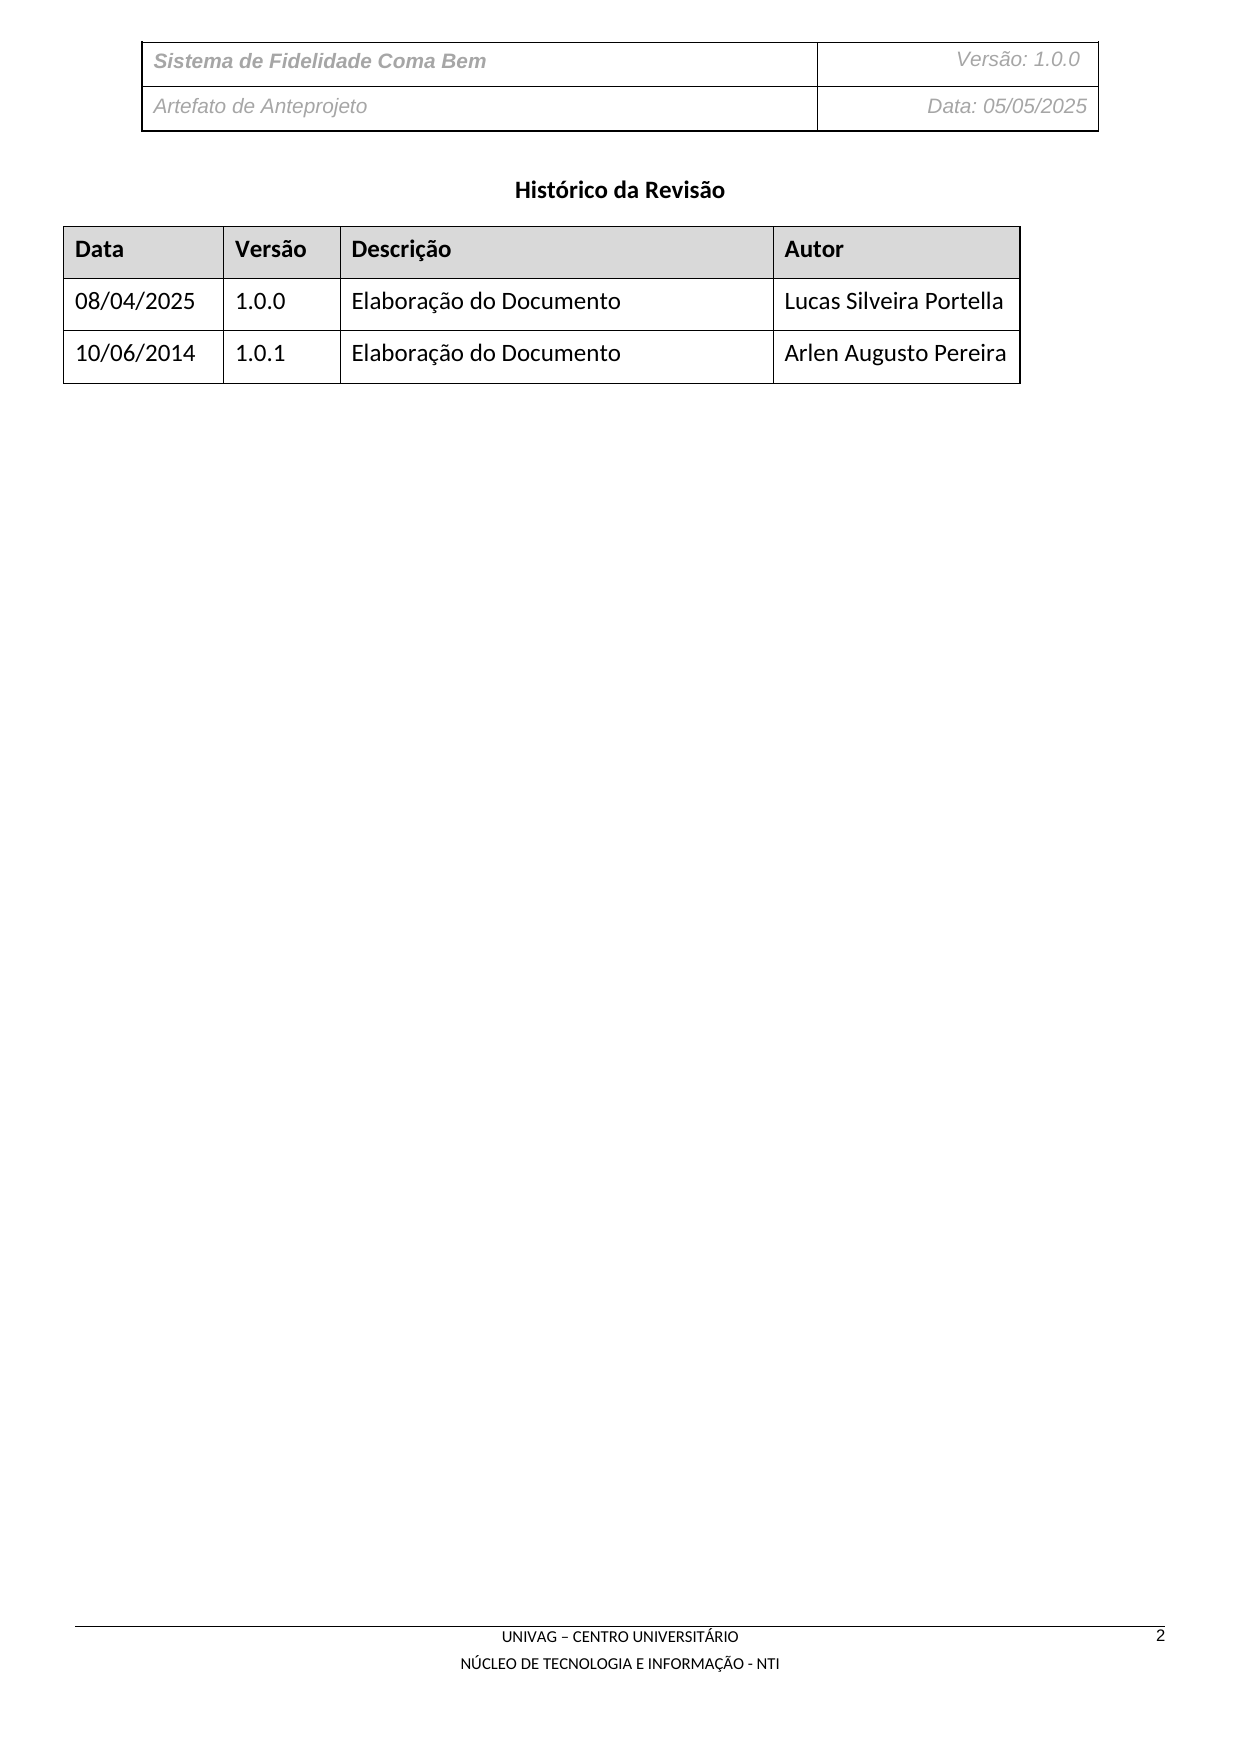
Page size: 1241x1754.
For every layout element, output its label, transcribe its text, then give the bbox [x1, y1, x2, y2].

table_cell 1.0.1 [224, 331, 340, 382]
table_cell 10/06/2014 [64, 331, 223, 382]
table_header Descrição [341, 227, 773, 278]
table_cell Lucas Silveira Portella [774, 279, 1019, 330]
table_header Versão [224, 227, 340, 278]
table_header Autor [774, 227, 1019, 278]
text Histórico da Revisão [75, 174, 1165, 205]
table_header Data [64, 227, 223, 278]
table_cell 08/04/2025 [64, 279, 223, 330]
table_cell Arlen Augusto Pereira [774, 331, 1019, 382]
table_cell Elaboração do Documento [341, 331, 773, 382]
table_cell 1.0.0 [224, 279, 340, 330]
table_cell Elaboração do Documento [341, 279, 773, 330]
